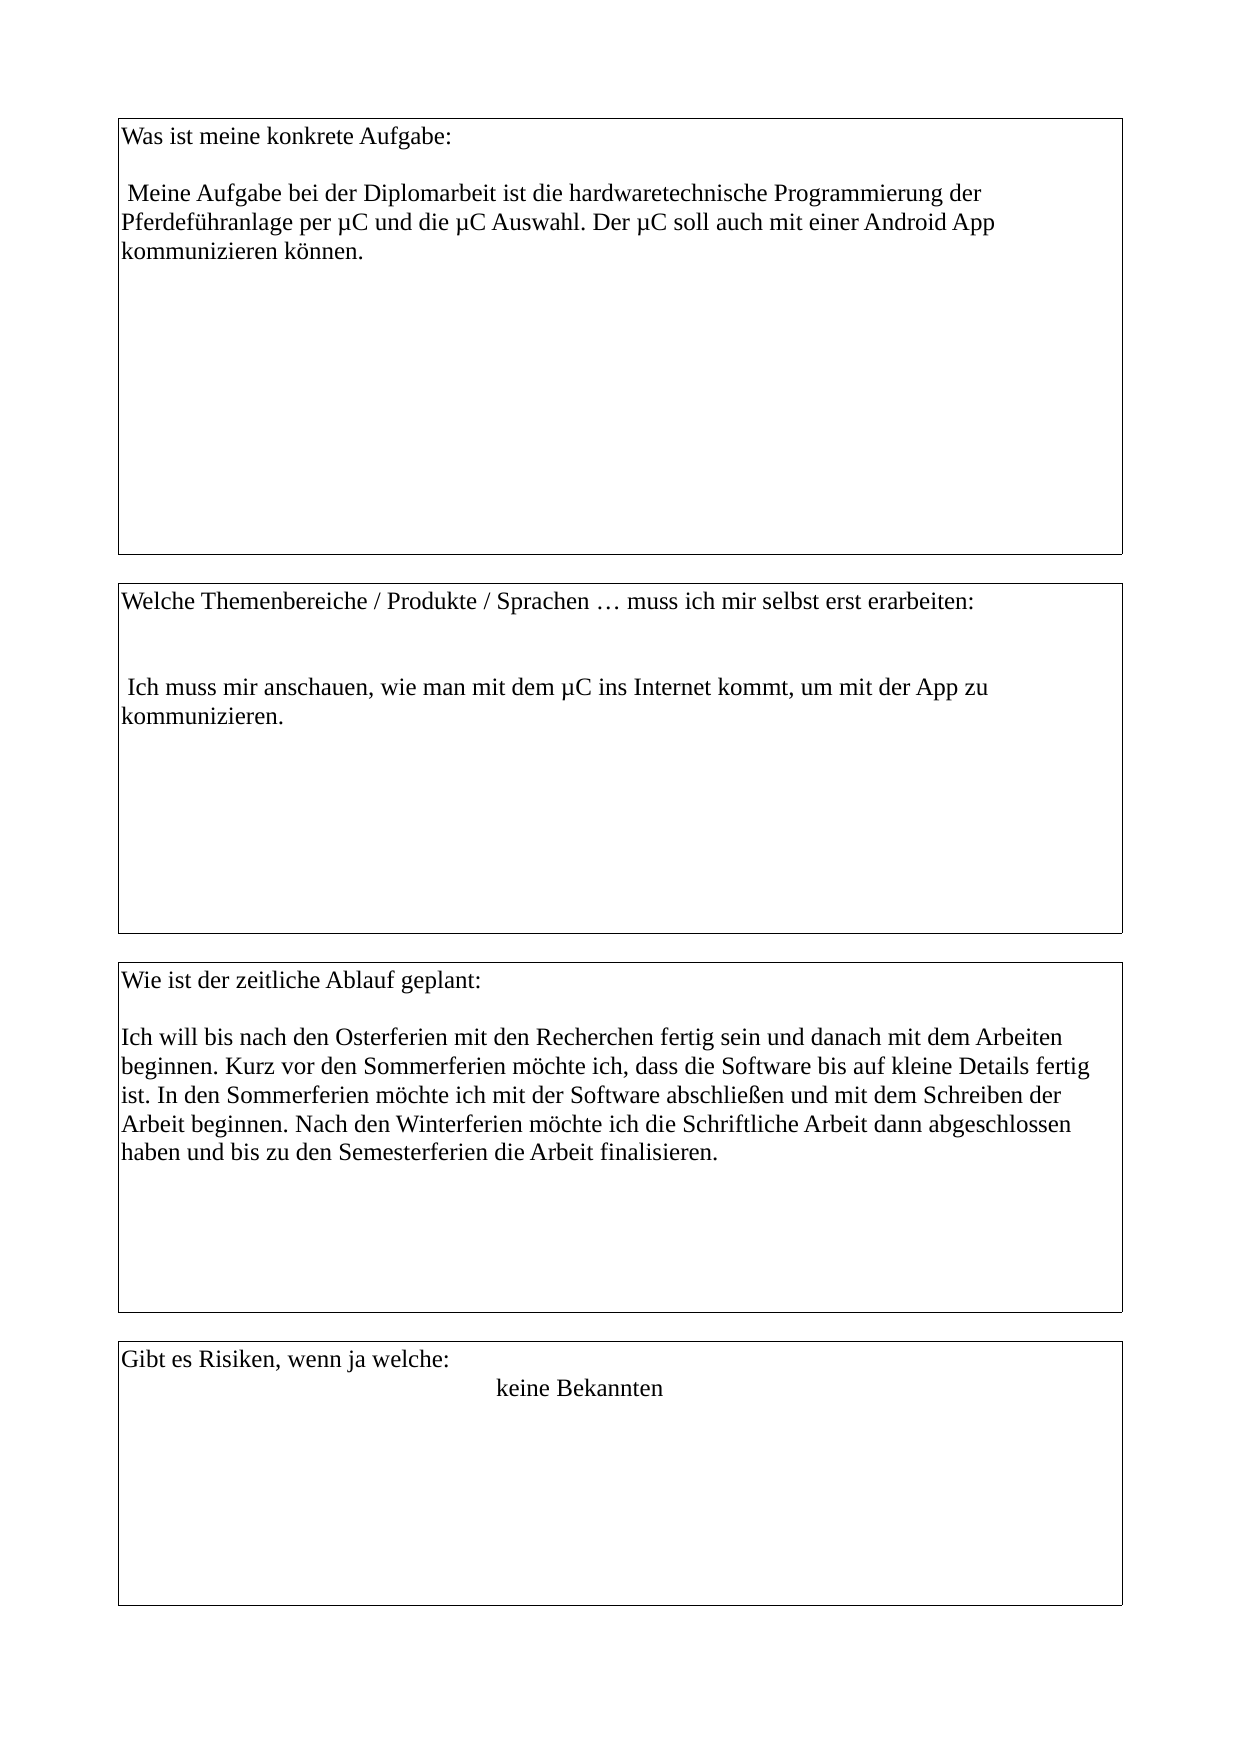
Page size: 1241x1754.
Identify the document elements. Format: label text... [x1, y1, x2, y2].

text Welche Themenbereiche / Produkte / Sprachen … muss ich mir selbst erst erarbeiten: Ich muss mir anschauen, wie man mit dem µC ins Internet kommt, um mit der App zu kommunizieren. [119, 584, 1122, 933]
text Gibt es Risiken, wenn ja welche: keine Bekannten [119, 1342, 1122, 1605]
text Wie ist der zeitliche Ablauf geplant: [119, 963, 1122, 1020]
text Was ist meine konkrete Aufgabe: Meine Aufgabe bei der Diplomarbeit ist die hardwaretechnische Programmierung der Pferdeführanlage per µC und die µC Auswahl. Der µC soll auch mit einer Android App kommunizieren können. [119, 119, 1122, 554]
text Ich will bis nach den Osterferien mit den Recherchen fertig sein und danach mit dem Arbeiten beginnen. Kurz vor den Sommerferien möchte ich, dass die Software bis auf kleine Details fertig ist. In den Sommerferien möchte ich mit der Software abschließen und mit dem Schreiben der Arbeit beginnen. Nach den Winterferien möchte ich die Schriftliche Arbeit dann abgeschlossen haben und bis zu den Semesterferien die Arbeit finalisieren. [119, 1020, 1122, 1312]
